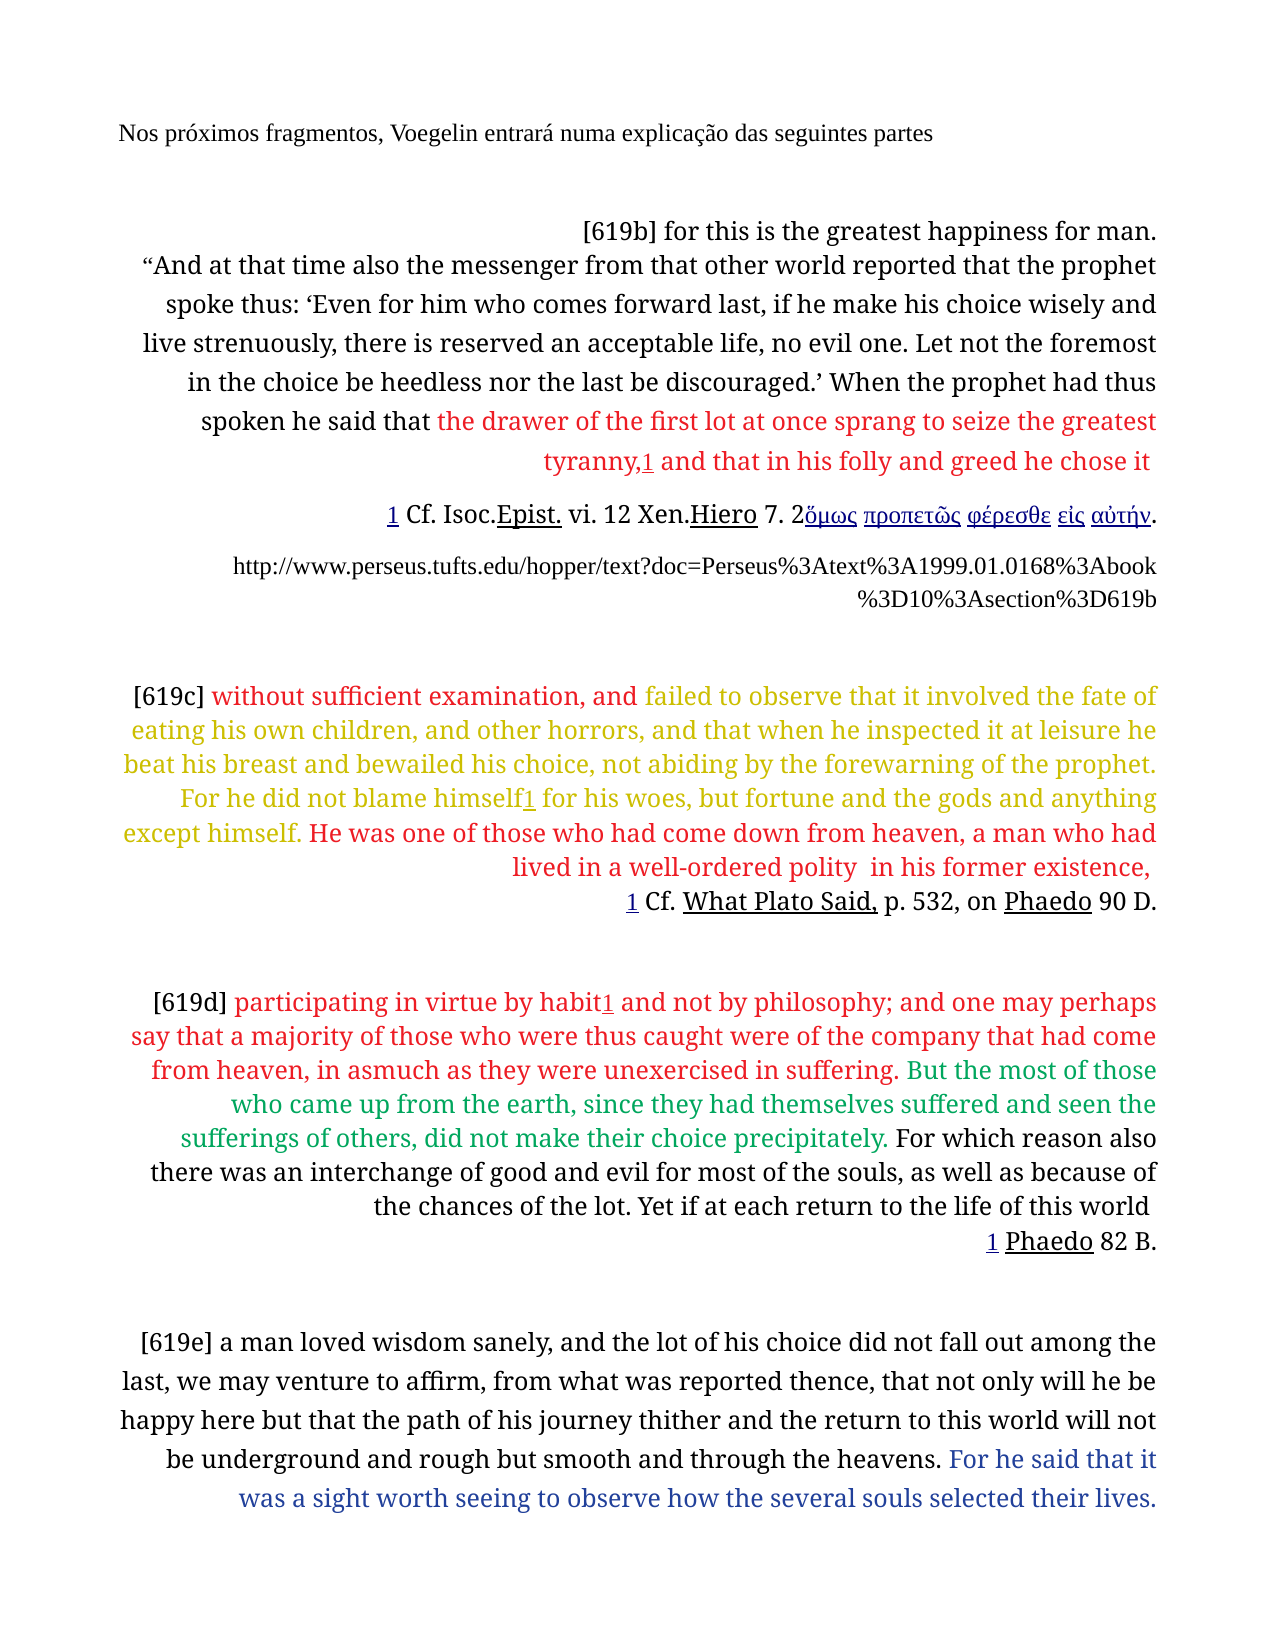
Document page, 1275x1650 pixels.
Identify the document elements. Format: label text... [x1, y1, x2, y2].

text 1 Cf. What Plato Said, p. 532, on Phaedo 90 D. [118, 883, 1157, 917]
text 1 Phaedo 82 B. [118, 1223, 1157, 1257]
text [619d] participating in virtue by habit1 and not by philosophy; and one may perhaps say that a majority of those who were thus caught were of the company that had come from heaven, in asmuch as they were unexercised in suffering. But the most of those who came up from the earth, since they had themselves suffered and seen the sufferings of others, did not make their choice precipitately. For which reason also there was an interchange of good and evil for most of the souls, as well as because of the chances of the lot. Yet if at each return to the life of this world [118, 985, 1157, 1223]
text [619c] without sufficient examination, and failed to observe that it involved the fate of eating his own children, and other horrors, and that when he inspected it at leisure he beat his breast and bewailed his choice, not abiding by the forewarning of the prophet. For he did not blame himself1 for his woes, but fortune and the gods and anything except himself. He was one of those who had come down from heaven, a man who had lived in a well-ordered polity in his former existence, [118, 679, 1157, 883]
text http://www.perseus.tufts.edu/hopper/text?doc=Perseus%3Atext%3A1999.01.0168%3Abook%3D10%3Asection%3D619b [118, 551, 1157, 612]
text [619b] for this is the greatest happiness for man. [118, 213, 1157, 247]
text 1 Cf. Isoc.Epist. vi. 12 Xen.Hiero 7. 2ὅμως προπετῶς φέρεσθε εἰς αὐτήν. [118, 497, 1157, 531]
text “And at that time also the messenger from that other world reported that the prophet spoke thus: ‘Even for him who comes forward last, if he make his choice wisely and live strenuously, there is reserved an acceptable life, no evil one. Let not the foremost in the choice be heedless nor the last be discouraged.’ When the prophet had thus spoken he said that the drawer of the first lot at once sprang to seize the greatest tyranny,1 and that in his folly and greed he chose it [118, 247, 1157, 477]
text [619e] a man loved wisdom sanely, and the lot of his choice did not fall out among the last, we may venture to affirm, from what was reported thence, that not only will he be happy here but that the path of his journey thither and the return to this world will not be underground and rough but smooth and through the heavens. For he said that it was a sight worth seeing to observe how the several souls selected their lives. [118, 1324, 1157, 1515]
text Nos próximos fragmentos, Voegelin entrará numa explicação das seguintes partes [118, 118, 1157, 147]
